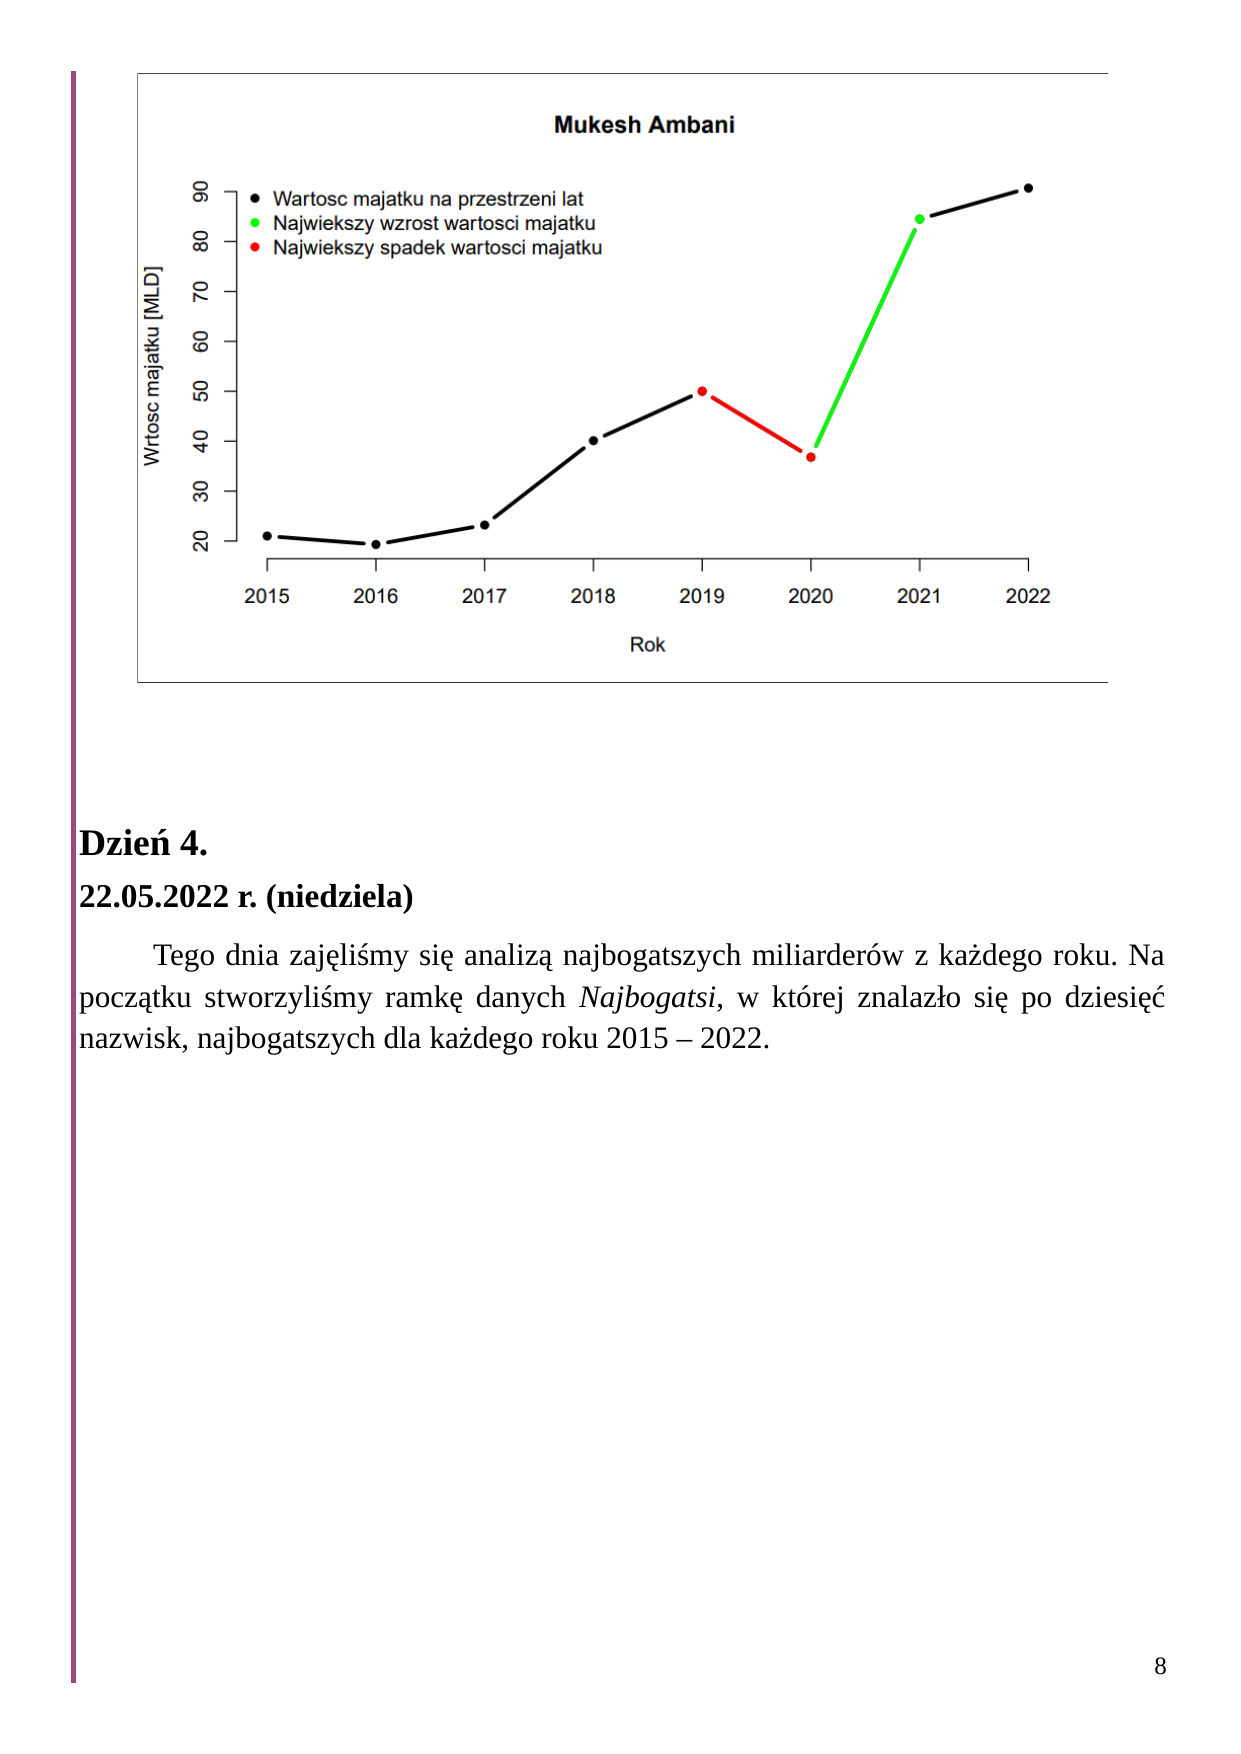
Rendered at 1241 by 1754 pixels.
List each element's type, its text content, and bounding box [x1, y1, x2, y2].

text Tego dnia zajęliśmy się analizą najbogatszych miliarderów z każdego roku. Na początku stworzyliśmy ramkę danych Najbogatsi, w której znalazło się po dziesięć nazwisk, najbogatszych dla każdego roku 2015 – 2022. [79, 934, 1166, 1055]
picture [137, 73, 1109, 683]
subtitle Dzień 4. [79, 820, 1166, 863]
text 22.05.2022 r. (niedziela) [79, 876, 1166, 914]
